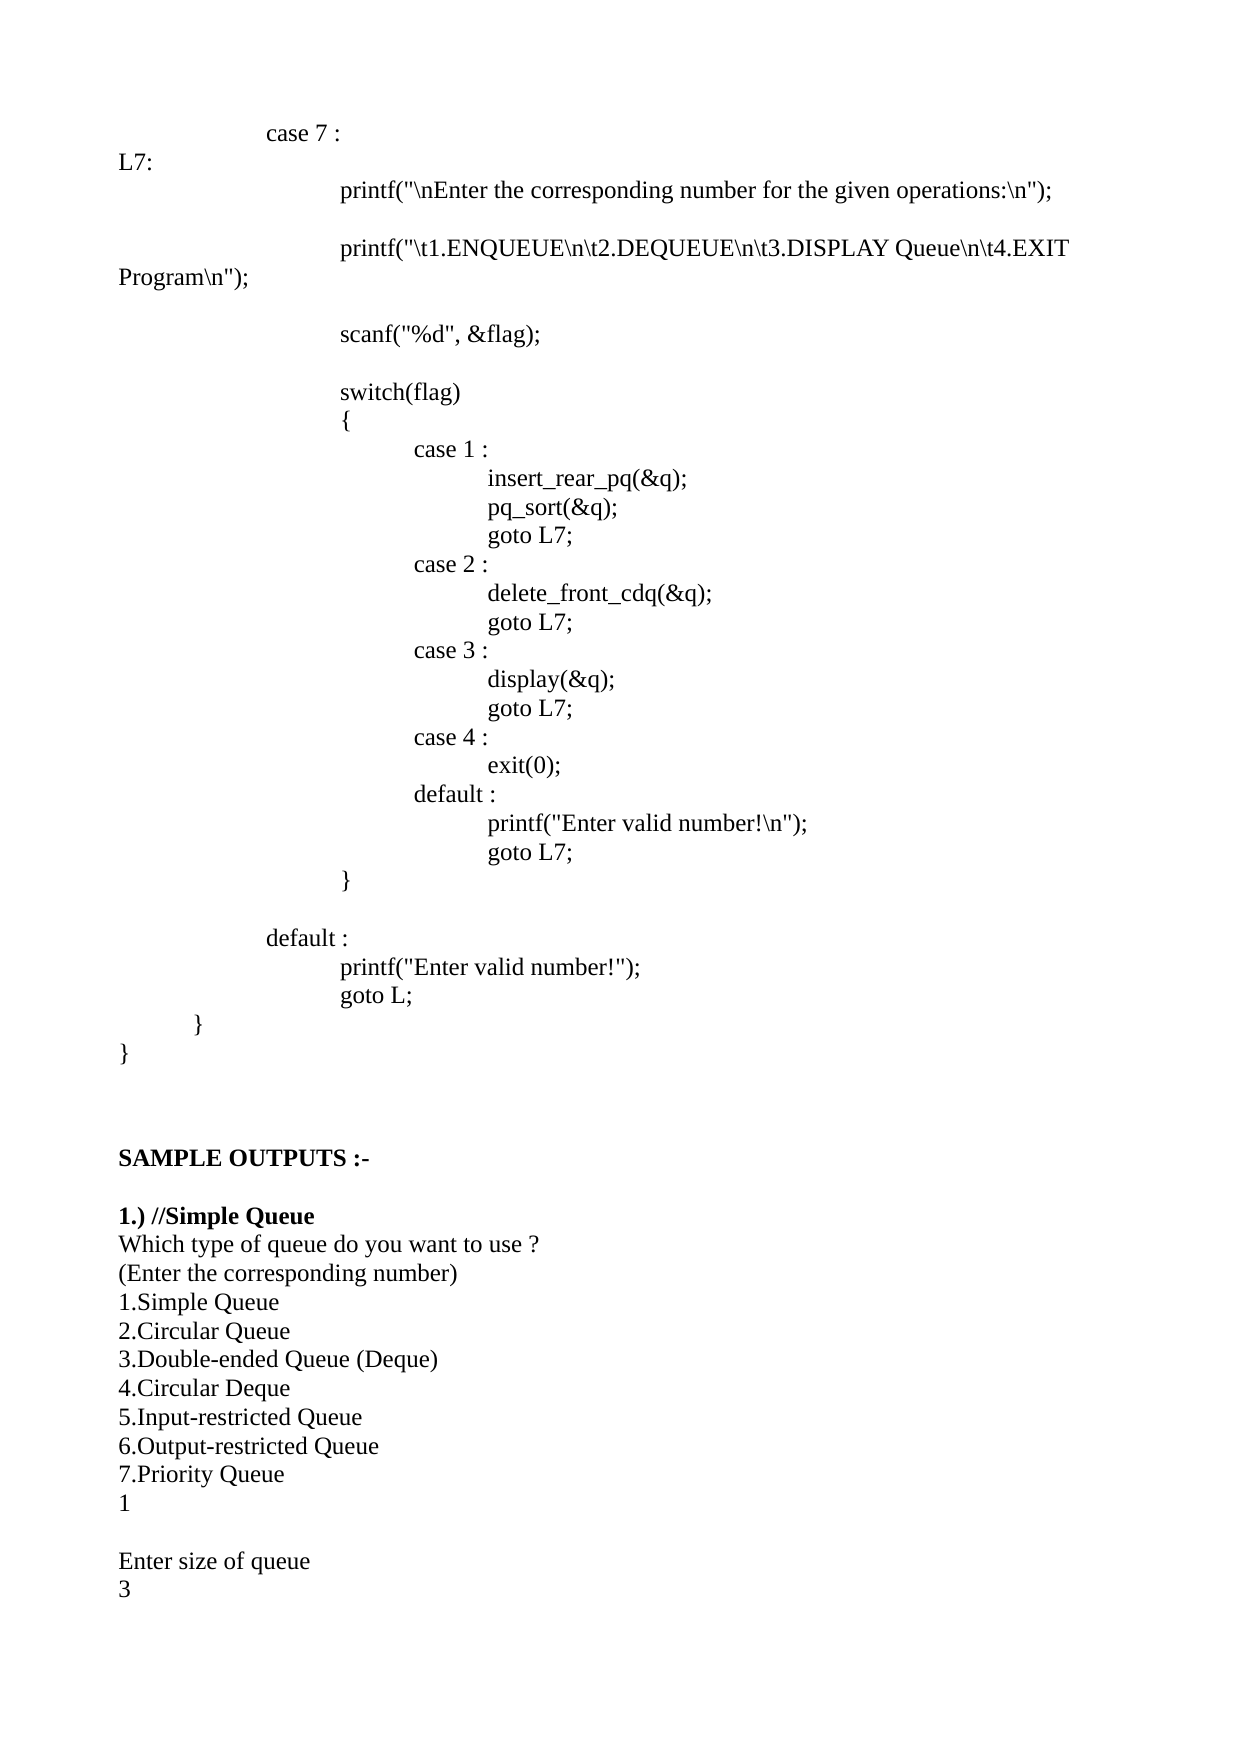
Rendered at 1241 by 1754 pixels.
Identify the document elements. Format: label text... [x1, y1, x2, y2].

text goto L7; [118, 837, 1122, 866]
text printf("\t1.ENQUEUE\n\t2.DEQUEUE\n\t3.DISPLAY Queue\n\t4.EXIT Program\n"); [118, 233, 1122, 291]
text goto L7; [118, 693, 1122, 722]
text default : [118, 779, 1122, 808]
text exit(0); [118, 751, 1122, 779]
text } [118, 1009, 1122, 1038]
text } [118, 1038, 1122, 1067]
text Enter size of queue [118, 1546, 1122, 1574]
text 1 [118, 1488, 1122, 1517]
text display(&q); [118, 664, 1122, 693]
text Which type of queue do you want to use ? [118, 1229, 1122, 1258]
text L7: [118, 147, 1122, 176]
text 1.Simple Queue [118, 1287, 1122, 1316]
text case 3 : [118, 636, 1122, 664]
text (Enter the corresponding number) [118, 1258, 1122, 1287]
text 5.Input-restricted Queue [118, 1402, 1122, 1431]
text case 1 : [118, 434, 1122, 463]
text } [118, 866, 1122, 894]
text goto L; [118, 981, 1122, 1009]
text SAMPLE OUTPUTS :- [118, 1143, 1122, 1172]
text 1.) //Simple Queue [118, 1201, 1122, 1229]
text scanf("%d", &flag); [118, 319, 1122, 348]
text case 2 : [118, 549, 1122, 578]
text insert_rear_pq(&q); [118, 463, 1122, 492]
text 3.Double-ended Queue (Deque) [118, 1344, 1122, 1373]
text 7.Priority Queue [118, 1459, 1122, 1488]
text delete_front_cdq(&q); [118, 578, 1122, 607]
text goto L7; [118, 607, 1122, 636]
text switch(flag) [118, 377, 1122, 406]
text printf("\nEnter the corresponding number for the given operations:\n"); [118, 176, 1122, 204]
text printf("Enter valid number!"); [118, 952, 1122, 981]
text 3 [118, 1574, 1122, 1603]
text 4.Circular Deque [118, 1373, 1122, 1402]
text 6.Output-restricted Queue [118, 1431, 1122, 1459]
text default : [118, 923, 1122, 952]
text case 7 : [118, 118, 1122, 147]
text case 4 : [118, 722, 1122, 751]
text 2.Circular Queue [118, 1316, 1122, 1344]
text { [118, 406, 1122, 434]
text pq_sort(&q); [118, 492, 1122, 521]
text printf("Enter valid number!\n"); [118, 808, 1122, 837]
text goto L7; [118, 521, 1122, 549]
